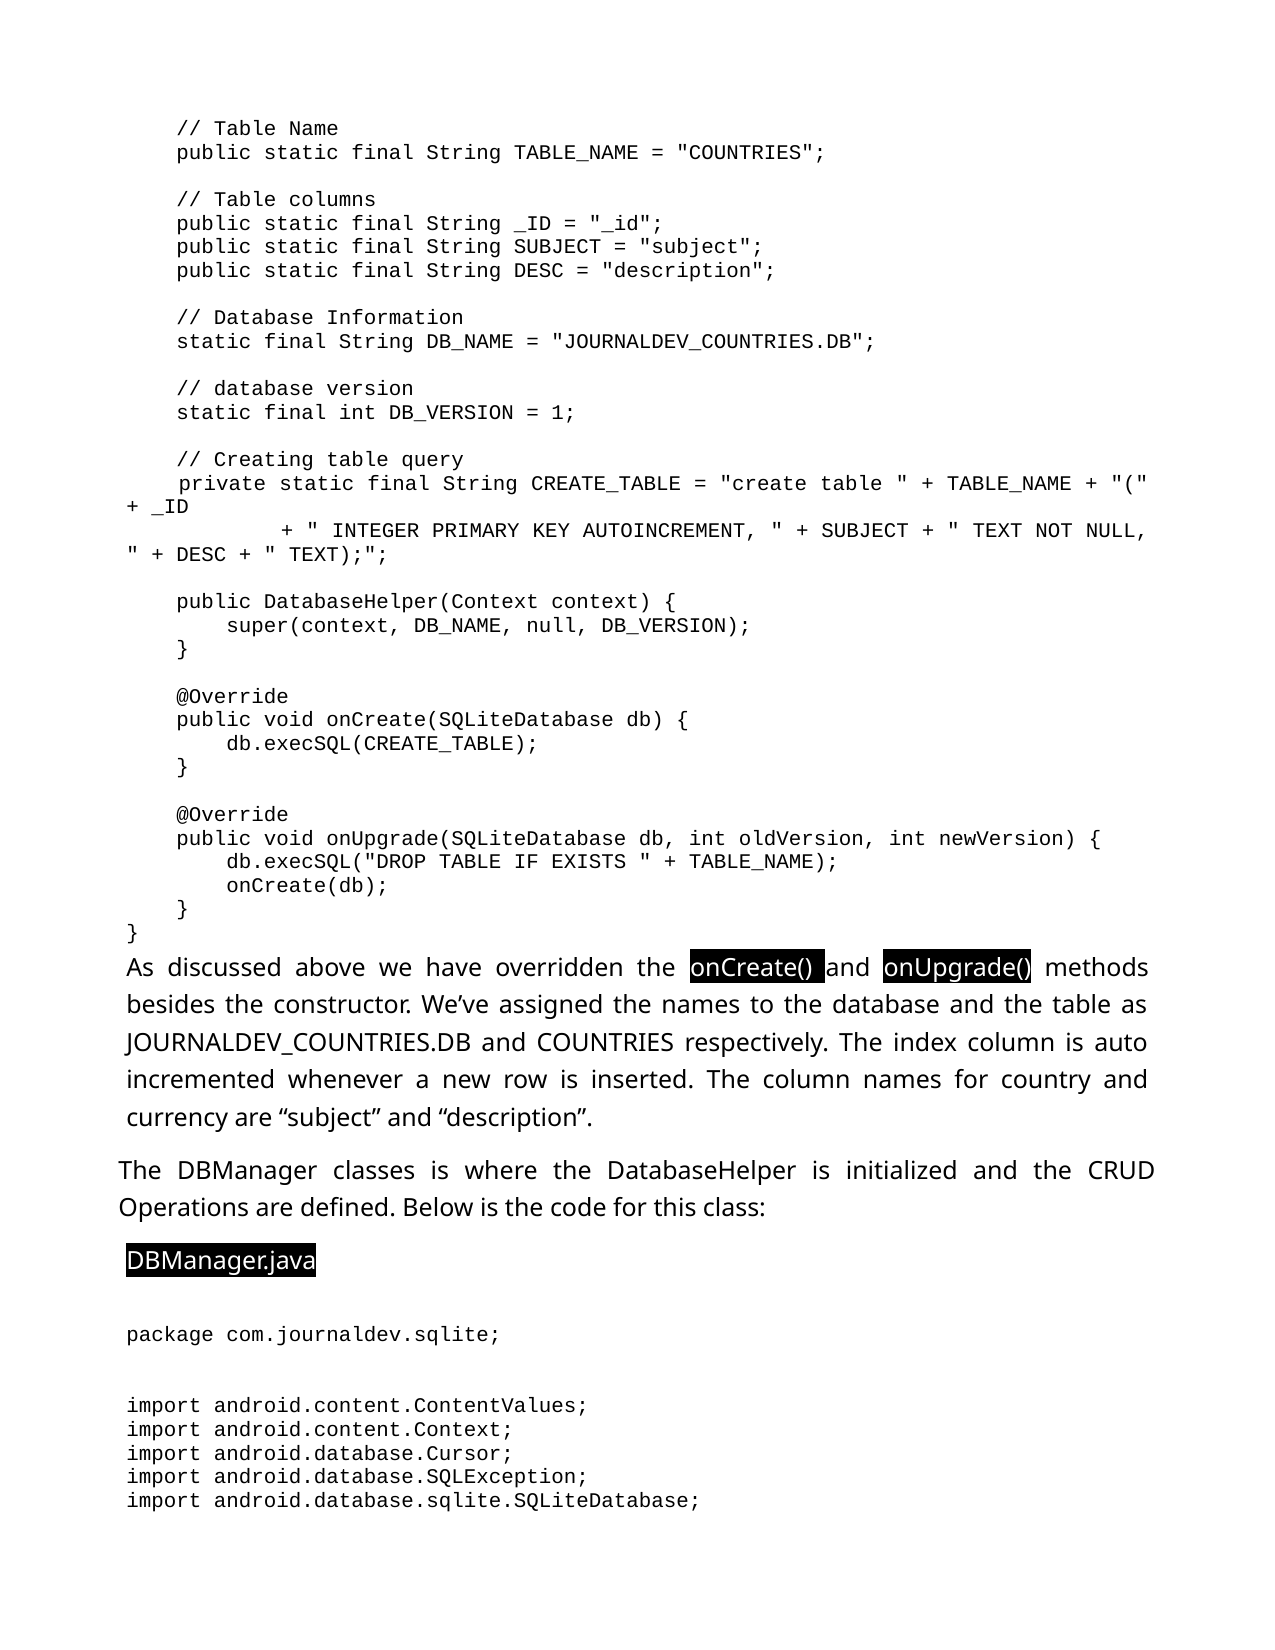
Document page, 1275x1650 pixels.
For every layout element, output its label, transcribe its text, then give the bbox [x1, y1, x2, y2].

text The DBManager classes is where the DatabaseHelper is initialized and the CRUD Operations are defined. Below is the code for this class: [118, 1149, 1157, 1224]
text @Override [126, 804, 1149, 827]
text public void onUpgrade(SQLiteDatabase db, int oldVersion, int newVersion) { [126, 827, 1149, 851]
text private static final String CREATE_TABLE = "create table " + TABLE_NAME + "(" + _ID [126, 473, 1149, 520]
text public void onCreate(SQLiteDatabase db) { [126, 709, 1149, 733]
text import android.database.Cursor; [126, 1442, 1149, 1466]
text public static final String _ID = "_id"; [126, 213, 1149, 236]
text // Creating table query [126, 449, 1149, 473]
text db.execSQL("DROP TABLE IF EXISTS " + TABLE_NAME); [126, 851, 1149, 875]
text DBManager.java [126, 1239, 1149, 1277]
text static final int DB_VERSION = 1; [126, 402, 1149, 426]
text // Database Information [126, 307, 1149, 331]
text import android.database.SQLException; [126, 1466, 1149, 1490]
text public DatabaseHelper(Context context) { [126, 591, 1149, 615]
text package com.journaldev.sqlite; [126, 1324, 1149, 1348]
text @Override [126, 686, 1149, 709]
text public static final String TABLE_NAME = "COUNTRIES"; [126, 142, 1149, 165]
text public static final String DESC = "description"; [126, 260, 1149, 284]
text + " INTEGER PRIMARY KEY AUTOINCREMENT, " + SUBJECT + " TEXT NOT NULL, " + DESC + " TEXT);"; [126, 520, 1149, 567]
text // database version [126, 378, 1149, 402]
text } [126, 922, 1149, 946]
text import android.content.Context; [126, 1419, 1149, 1442]
text } [126, 757, 1149, 780]
text // Table Name [126, 118, 1149, 142]
text db.execSQL(CREATE_TABLE); [126, 733, 1149, 757]
text } [126, 898, 1149, 922]
text } [126, 638, 1149, 662]
text static final String DB_NAME = "JOURNALDEV_COUNTRIES.DB"; [126, 331, 1149, 354]
text import android.database.sqlite.SQLiteDatabase; [126, 1490, 1149, 1513]
text super(context, DB_NAME, null, DB_VERSION); [126, 615, 1149, 638]
text onCreate(db); [126, 875, 1149, 898]
text import android.content.ContentValues; [126, 1395, 1149, 1419]
text As discussed above we have overridden the onCreate() and onUpgrade() methods besides the constructor. We’ve assigned the names to the database and the table as JOURNALDEV_COUNTRIES.DB and COUNTRIES respectively. The index column is auto incremented whenever a new row is inserted. The column names for country and currency are “subject” and “description”. [126, 946, 1149, 1133]
text // Table columns [126, 189, 1149, 213]
text public static final String SUBJECT = "subject"; [126, 236, 1149, 260]
